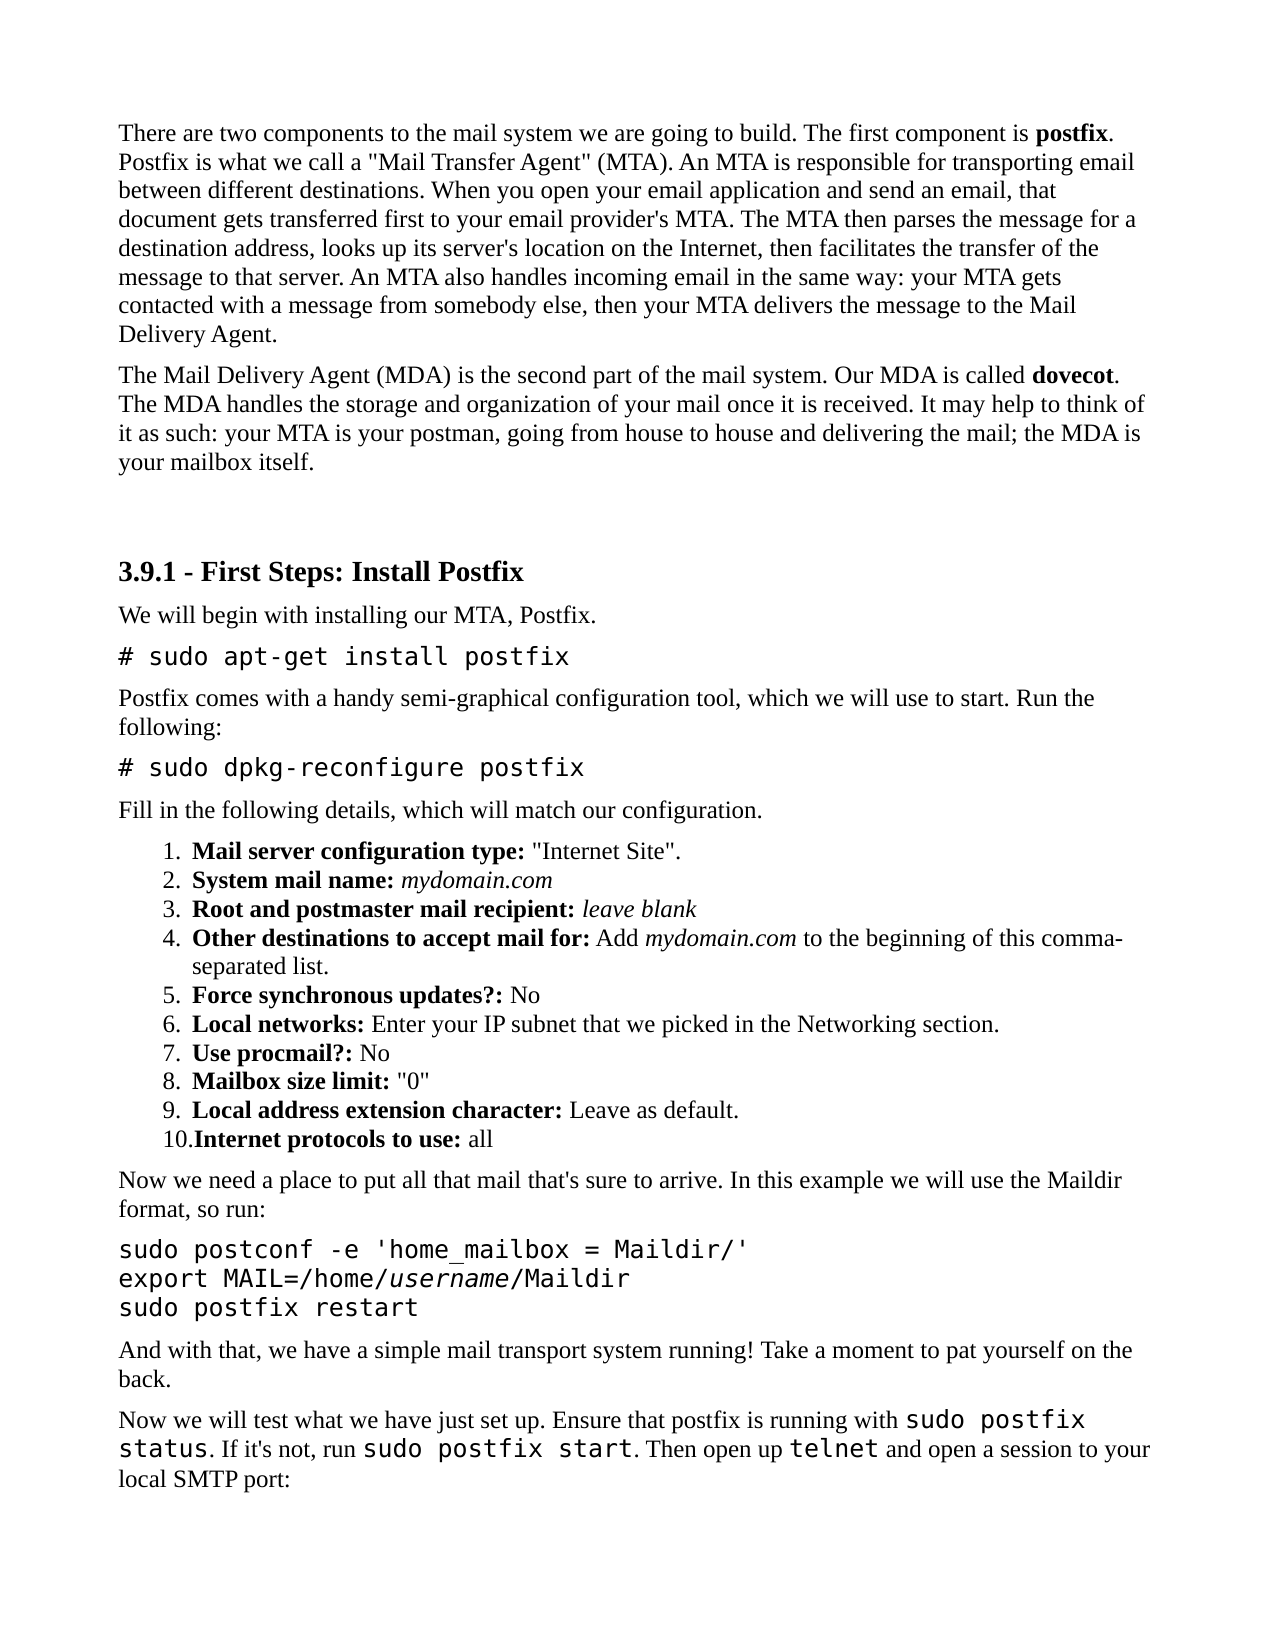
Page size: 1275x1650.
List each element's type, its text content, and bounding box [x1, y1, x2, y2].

list Mail server configuration type: "Internet Site". [162, 836, 1157, 865]
text The Mail Delivery Agent (MDA) is the second part of the mail system. Our MDA is called dovecot. The MDA handles the storage and organization of your mail once it is received. It may help to think of it as such: your MTA is your postman, going from house to house and delivering the mail; the MDA is your mailbox itself. [118, 361, 1157, 476]
text # sudo apt-get install postfix [118, 642, 1157, 671]
subtitle 3.9.1 - First Steps: Install Postfix [118, 554, 1157, 588]
list Local networks: Enter your IP subnet that we picked in the Networking section. [162, 1009, 1157, 1038]
list Use procmail?: No [162, 1038, 1157, 1066]
text We will begin with installing our MTA, Postfix. [118, 600, 1157, 629]
text # sudo dpkg-reconfigure postfix [118, 753, 1157, 783]
text sudo postconf -e 'home_mailbox = Maildir/' export MAIL=/home/username/Maildir sudo postfix restart [118, 1235, 1157, 1323]
list Mailbox size limit: "0" [162, 1066, 1157, 1095]
list Internet protocols to use: all [162, 1124, 1157, 1153]
list System mail name: mydomain.com [162, 865, 1157, 894]
list Root and postmaster mail recipient: leave blank [162, 894, 1157, 923]
text Now we need a place to put all that mail that's sure to arrive. In this example we will use the Maildir format, so run: [118, 1165, 1157, 1223]
list Force synchronous updates?: No [162, 980, 1157, 1009]
text Fill in the following details, which will match our configuration. [118, 795, 1157, 824]
list Local address extension character: Leave as default. [162, 1095, 1157, 1124]
text Postfix comes with a handy semi-graphical configuration tool, which we will use to start. Run the following: [118, 683, 1157, 741]
list Other destinations to accept mail for: Add mydomain.com to the beginning of this comma-separated list. [162, 923, 1157, 980]
text There are two components to the mail system we are going to build. The first component is postfix. Postfix is what we call a "Mail Transfer Agent" (MTA). An MTA is responsible for transporting email between different destinations. When you open your email application and send an email, that document gets transferred first to your email provider's MTA. The MTA then parses the message for a destination address, looks up its server's location on the Internet, then facilitates the transfer of the message to that server. An MTA also handles incoming email in the same way: your MTA gets contacted with a message from somebody else, then your MTA delivers the message to the Mail Delivery Agent. [118, 118, 1157, 348]
text Now we will test what we have just set up. Ensure that postfix is running with sudo postfix status. If it's not, run sudo postfix start. Then open up telnet and open a session to your local SMTP port: [118, 1405, 1157, 1493]
text And with that, we have a simple mail transport system running! Take a moment to pat yourself on the back. [118, 1335, 1157, 1393]
